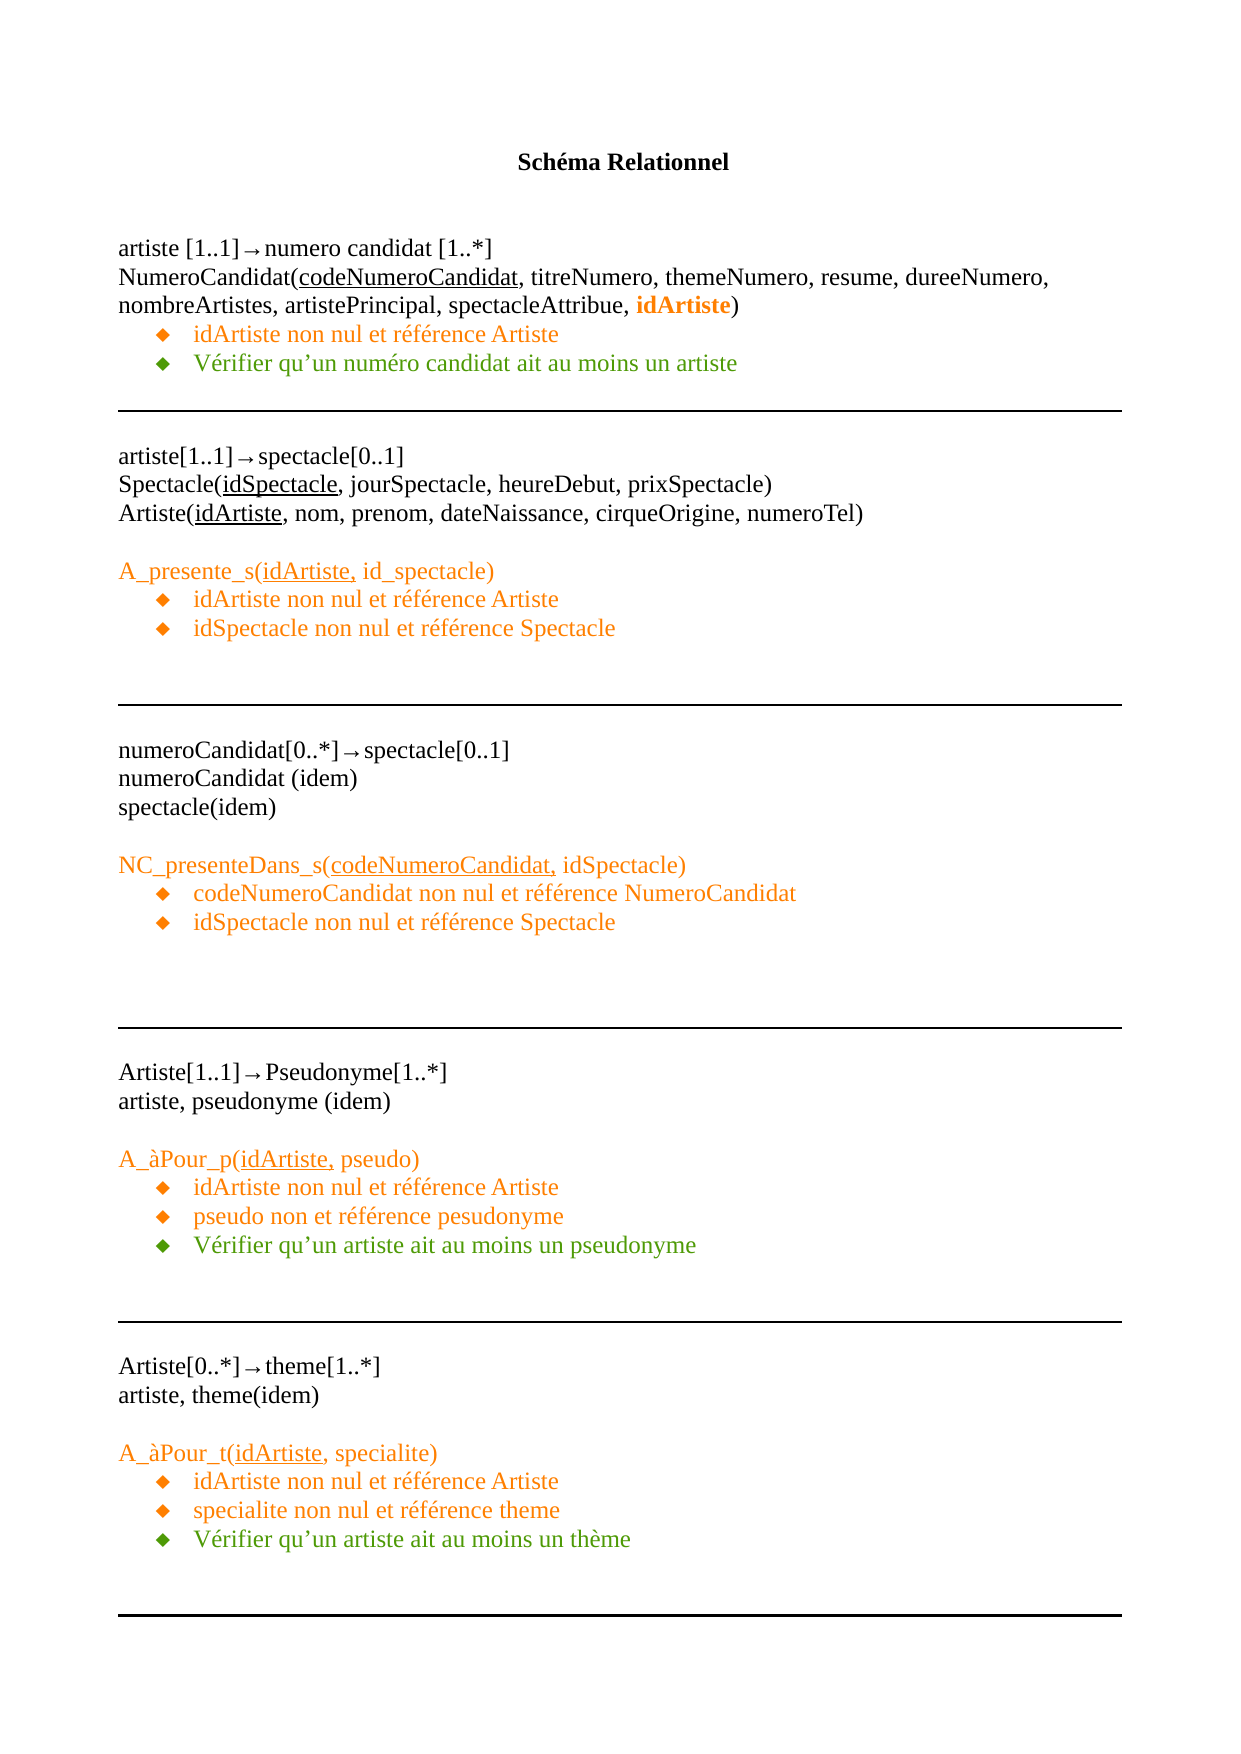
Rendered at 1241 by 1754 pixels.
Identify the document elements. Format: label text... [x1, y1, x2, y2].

text Artiste(idArtiste, nom, prenom, dateNaissance, cirqueOrigine, numeroTel) [118, 498, 1122, 527]
list Vérifier qu’un artiste ait au moins un thème [156, 1524, 1122, 1553]
list idArtiste non nul et référence Artiste [156, 584, 1122, 613]
list idArtiste non nul et référence Artiste [156, 319, 1122, 348]
text A_àPour_t(idArtiste, specialite) [118, 1438, 1122, 1466]
text artiste [1..1]→numero candidat [1..*] [118, 233, 1122, 262]
text Schéma Relationnel [118, 147, 1122, 176]
list idArtiste non nul et référence Artiste [156, 1466, 1122, 1495]
text numeroCandidat[0..*]→spectacle[0..1] [118, 735, 1122, 763]
list Vérifier qu’un numéro candidat ait au moins un artiste [156, 348, 1122, 377]
text artiste, pseudonyme (idem) [118, 1086, 1122, 1115]
text Artiste[0..*]→theme[1..*] [118, 1351, 1122, 1380]
list idSpectacle non nul et référence Spectacle [156, 613, 1122, 642]
text A_àPour_p(idArtiste, pseudo) [118, 1144, 1122, 1172]
text Spectacle(idSpectacle, jourSpectacle, heureDebut, prixSpectacle) [118, 469, 1122, 498]
text NC_presenteDans_s(codeNumeroCandidat, idSpectacle) [118, 850, 1122, 878]
list codeNumeroCandidat non nul et référence NumeroCandidat [156, 878, 1122, 907]
text numeroCandidat (idem) [118, 763, 1122, 792]
list idSpectacle non nul et référence Spectacle [156, 907, 1122, 936]
text NumeroCandidat(codeNumeroCandidat, titreNumero, themeNumero, resume, dureeNumero, nombreArtistes, artistePrincipal, spectacleAttribue, idArtiste) [118, 262, 1122, 319]
text artiste, theme(idem) [118, 1380, 1122, 1409]
list pseudo non et référence pesudonyme [156, 1201, 1122, 1230]
text spectacle(idem) [118, 792, 1122, 821]
list idArtiste non nul et référence Artiste [156, 1172, 1122, 1201]
text A_presente_s(idArtiste, id_spectacle) [118, 556, 1122, 584]
text Artiste[1..1]→Pseudonyme[1..*] [118, 1057, 1122, 1086]
text artiste[1..1]→spectacle[0..1] [118, 441, 1122, 469]
list Vérifier qu’un artiste ait au moins un pseudonyme [156, 1230, 1122, 1259]
list specialite non nul et référence theme [156, 1495, 1122, 1524]
